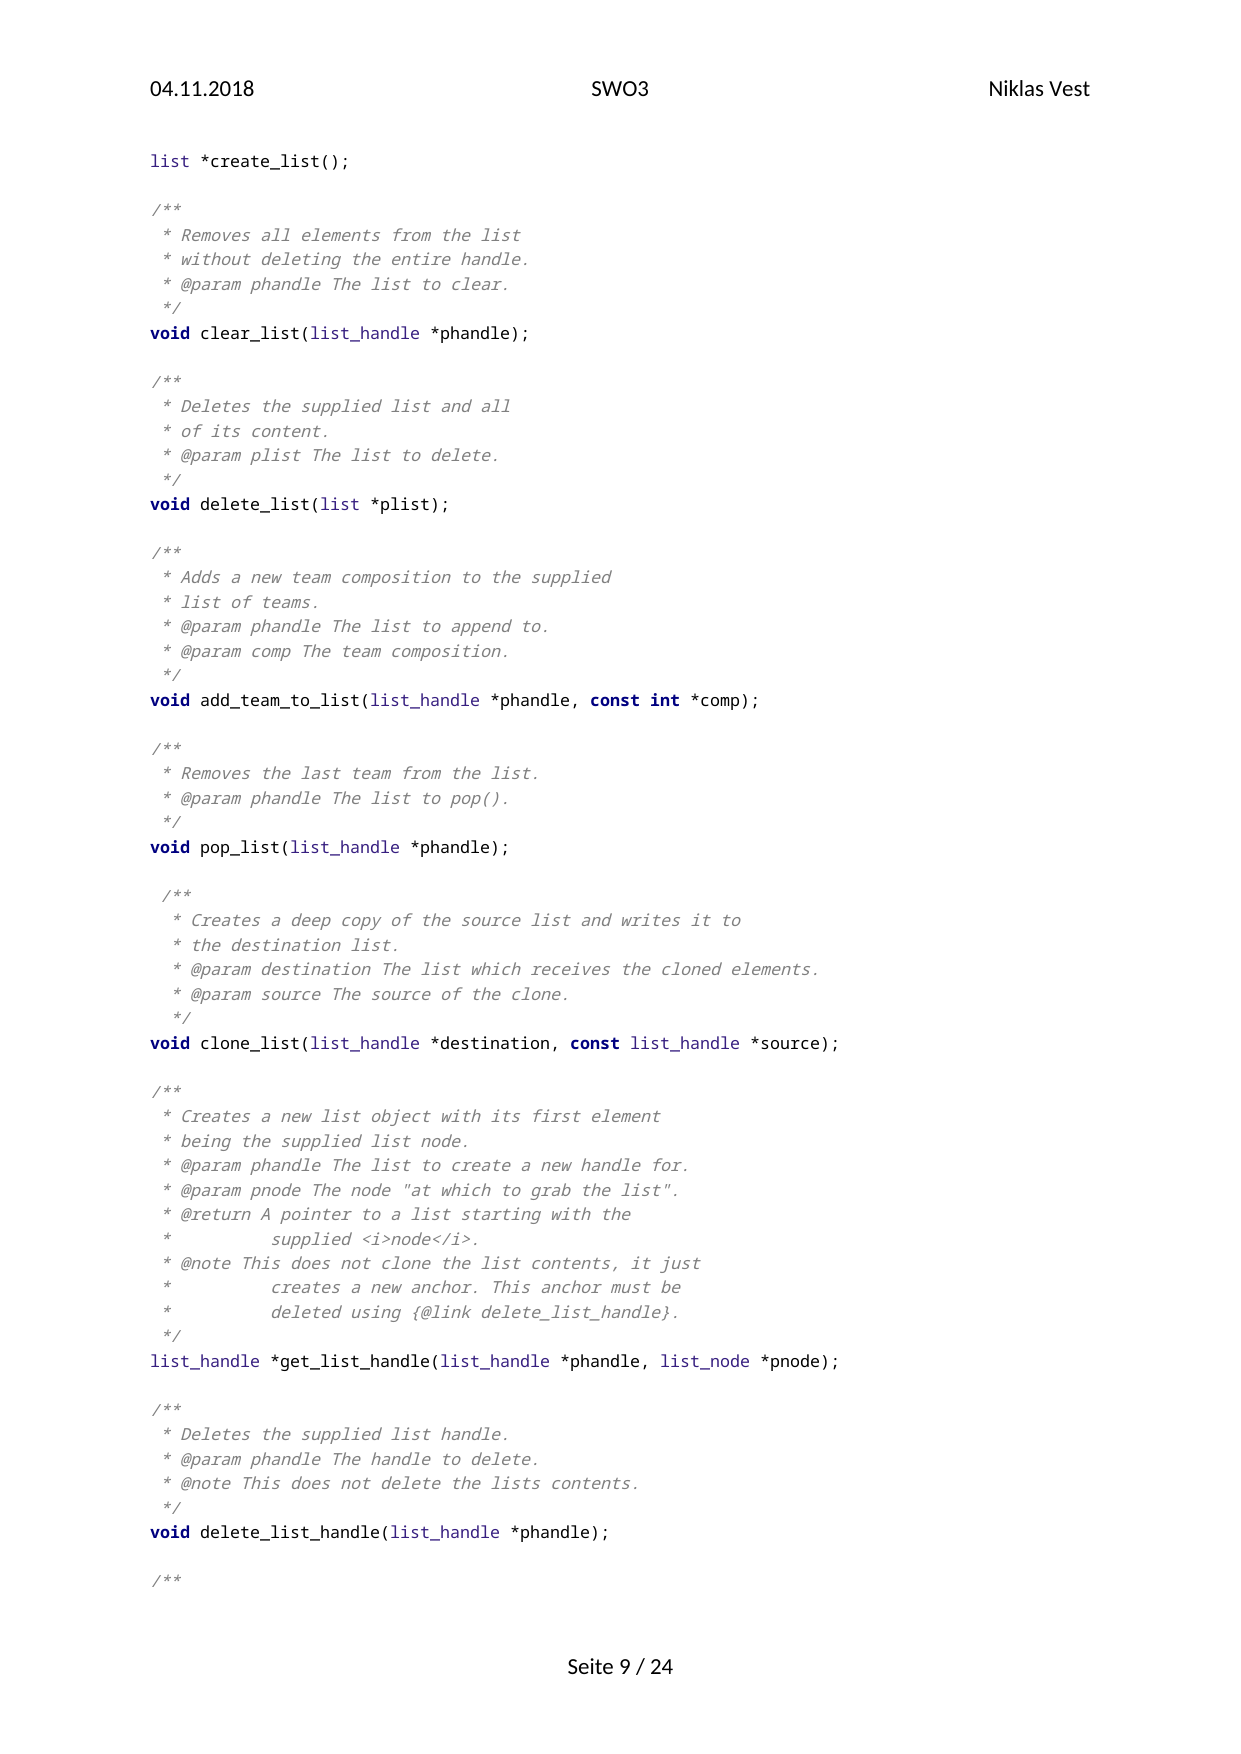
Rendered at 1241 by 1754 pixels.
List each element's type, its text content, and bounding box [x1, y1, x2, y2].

text * @param phandle The list to append to. [150, 615, 1090, 638]
text * @note This does not clone the list contents, it just [150, 1252, 1090, 1274]
text * of its content. [150, 419, 1090, 442]
text list_handle *get_list_handle(list_handle *phandle, list_node *pnode); [150, 1349, 1090, 1372]
text * Deletes the supplied list handle. [150, 1423, 1090, 1446]
text * @param comp The team composition. [150, 639, 1090, 662]
text /** [150, 737, 1090, 760]
text * deleted using {@link delete_list_handle}. [150, 1301, 1090, 1323]
text * @param source The source of the clone. [150, 982, 1090, 1005]
text /** [150, 1080, 1090, 1103]
text /** [150, 884, 1090, 907]
text * @return A pointer to a list starting with the [150, 1203, 1090, 1225]
text * Creates a deep copy of the source list and writes it to [150, 909, 1090, 932]
text * list of teams. [150, 591, 1090, 613]
text void add_team_to_list(list_handle *phandle, const int *comp); [150, 688, 1090, 711]
text * @param plist The list to delete. [150, 444, 1090, 466]
text void delete_list(list *plist); [150, 493, 1090, 515]
text * Creates a new list object with its first element [150, 1105, 1090, 1127]
text */ [150, 811, 1090, 834]
text * Adds a new team composition to the supplied [150, 566, 1090, 589]
text * @param phandle The list to create a new handle for. [150, 1154, 1090, 1176]
text /** [150, 542, 1090, 564]
text * @param phandle The list to pop(). [150, 786, 1090, 809]
text * @note This does not delete the lists contents. [150, 1472, 1090, 1494]
text /** [150, 199, 1090, 222]
text * Removes the last team from the list. [150, 762, 1090, 785]
text * being the supplied list node. [150, 1129, 1090, 1152]
text /** [150, 1398, 1090, 1421]
text /** [150, 370, 1090, 393]
text * Removes all elements from the list [150, 223, 1090, 246]
text void delete_list_handle(list_handle *phandle); [150, 1521, 1090, 1543]
text * @param phandle The list to clear. [150, 272, 1090, 295]
text */ [150, 297, 1090, 319]
text * the destination list. [150, 933, 1090, 956]
text * @param pnode The node "at which to grab the list". [150, 1178, 1090, 1201]
text * creates a new anchor. This anchor must be [150, 1276, 1090, 1299]
text void clear_list(list_handle *phandle); [150, 321, 1090, 344]
text */ [150, 664, 1090, 687]
text void pop_list(list_handle *phandle); [150, 835, 1090, 858]
text */ [150, 468, 1090, 491]
text * Deletes the supplied list and all [150, 395, 1090, 417]
text * supplied <i>node</i>. [150, 1227, 1090, 1250]
text */ [150, 1007, 1090, 1029]
text * @param destination The list which receives the cloned elements. [150, 958, 1090, 981]
text */ [150, 1325, 1090, 1348]
text * without deleting the entire handle. [150, 248, 1090, 271]
text /** [150, 1570, 1090, 1592]
text list *create_list(); [150, 150, 1090, 173]
text */ [150, 1496, 1090, 1519]
text * @param phandle The handle to delete. [150, 1447, 1090, 1470]
text void clone_list(list_handle *destination, const list_handle *source); [150, 1031, 1090, 1054]
